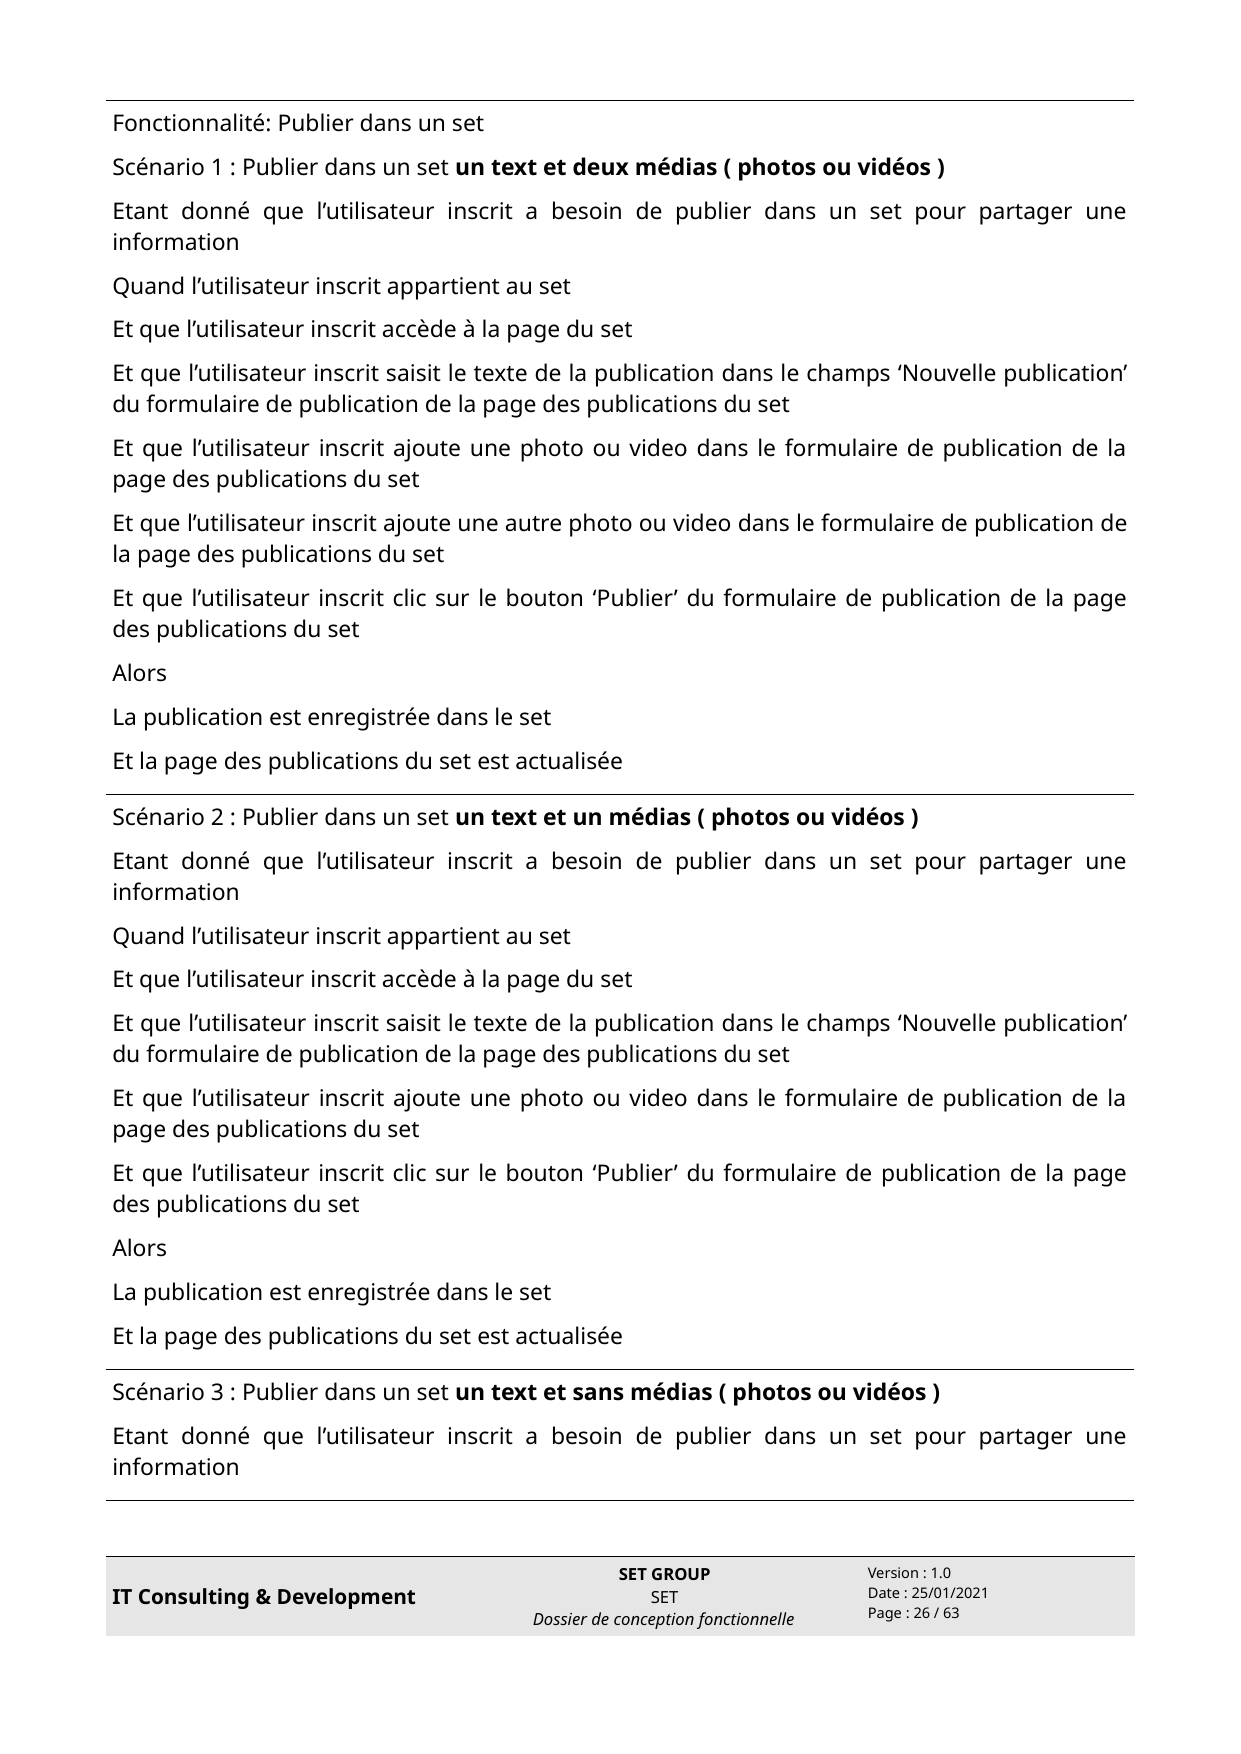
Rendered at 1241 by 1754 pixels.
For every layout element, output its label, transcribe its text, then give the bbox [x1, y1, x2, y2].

table_cell Scénario 2 : Publier dans un set un text et un médias ( photos ou vidéos ) Etant donné que l’utilisateur inscrit a besoin de publier dans un set pour partager une information Quand l’utilisateur inscrit appartient au set Et que l’utilisateur inscrit accède à la page du set Et que l’utilisateur inscrit saisit le texte de la publication dans le champs ‘Nouvelle publication’ du formulaire de publication de la page des publications du set Et que l’utilisateur inscrit ajoute une photo ou video dans le formulaire de publication de la page des publications du set Et que l’utilisateur inscrit clic sur le bouton ‘Publier’ du formulaire de publication de la page des publications du set Alors La publication est enregistrée dans le set Et la page des publications du set est actualisée [106, 795, 1134, 1369]
table_cell Scénario 3 : Publier dans un set un text et sans médias ( photos ou vidéos ) Etant donné que l’utilisateur inscrit a besoin de publier dans un set pour partager une information [106, 1370, 1134, 1500]
table_header Fonctionnalité: Publier dans un set Scénario 1 : Publier dans un set un text et deux médias ( photos ou vidéos ) Etant donné que l’utilisateur inscrit a besoin de publier dans un set pour partager une information Quand l’utilisateur inscrit appartient au set Et que l’utilisateur inscrit accède à la page du set Et que l’utilisateur inscrit saisit le texte de la publication dans le champs ‘Nouvelle publication’ du formulaire de publication de la page des publications du set Et que l’utilisateur inscrit ajoute une photo ou video dans le formulaire de publication de la page des publications du set Et que l’utilisateur inscrit ajoute une autre photo ou video dans le formulaire de publication de la page des publications du set Et que l’utilisateur inscrit clic sur le bouton ‘Publier’ du formulaire de publication de la page des publications du set Alors La publication est enregistrée dans le set Et la page des publications du set est actualisée [106, 101, 1134, 794]
